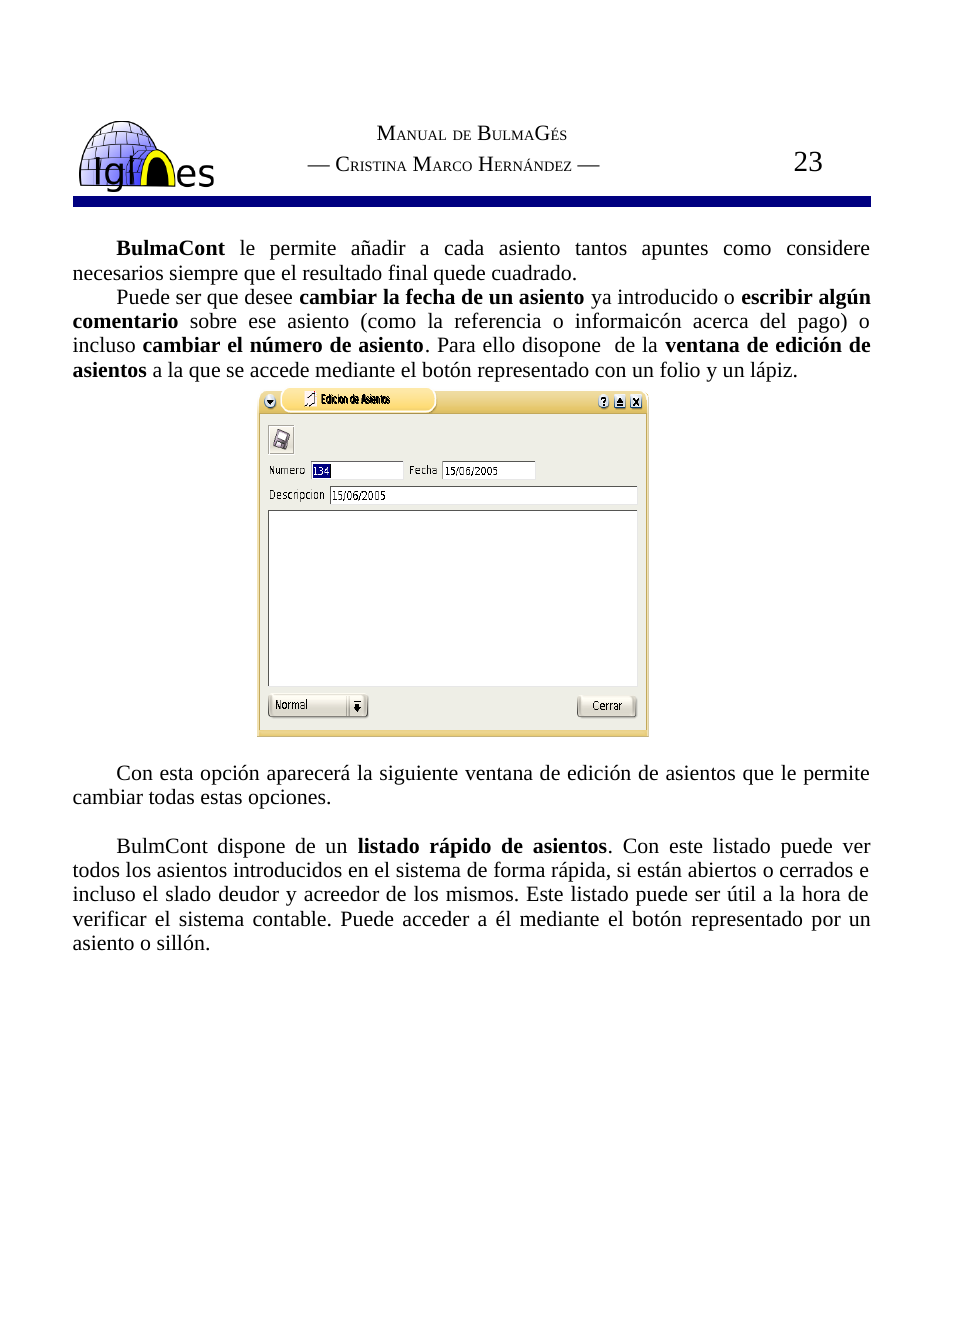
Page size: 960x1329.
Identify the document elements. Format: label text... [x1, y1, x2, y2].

text Con esta opción aparecerá la siguiente ventana de edición de asientos que le permite cambiar todas estas opciones. [72, 761, 871, 809]
text BulmaCont le permite añadir a cada asiento tantos apuntes como considere necesarios siempre que el resultado final quede cuadrado. [72, 236, 871, 285]
picture [79, 121, 214, 192]
text Puede ser que desee cambiar la fecha de un asiento ya introducido o escribir algún comentario sobre ese asiento (como la referencia o informaicón acerca del pago) o incluso cambiar el número de asiento. Para ello disopone de la ventana de edición de asientos a la que se accede mediante el botón representado con un folio y un lápiz. [72, 285, 871, 382]
picture [257, 386, 649, 737]
text BulmCont dispone de un listado rápido de asientos. Con este listado puede ver todos los asientos introducidos en el sistema de forma rápida, si están abiertos o cerrados e incluso el slado deudor y acreedor de los mismos. Este listado puede ser útil a la hora de verificar el sistema contable. Puede acceder a él mediante el botón representado por un asiento o sillón. [72, 834, 871, 955]
